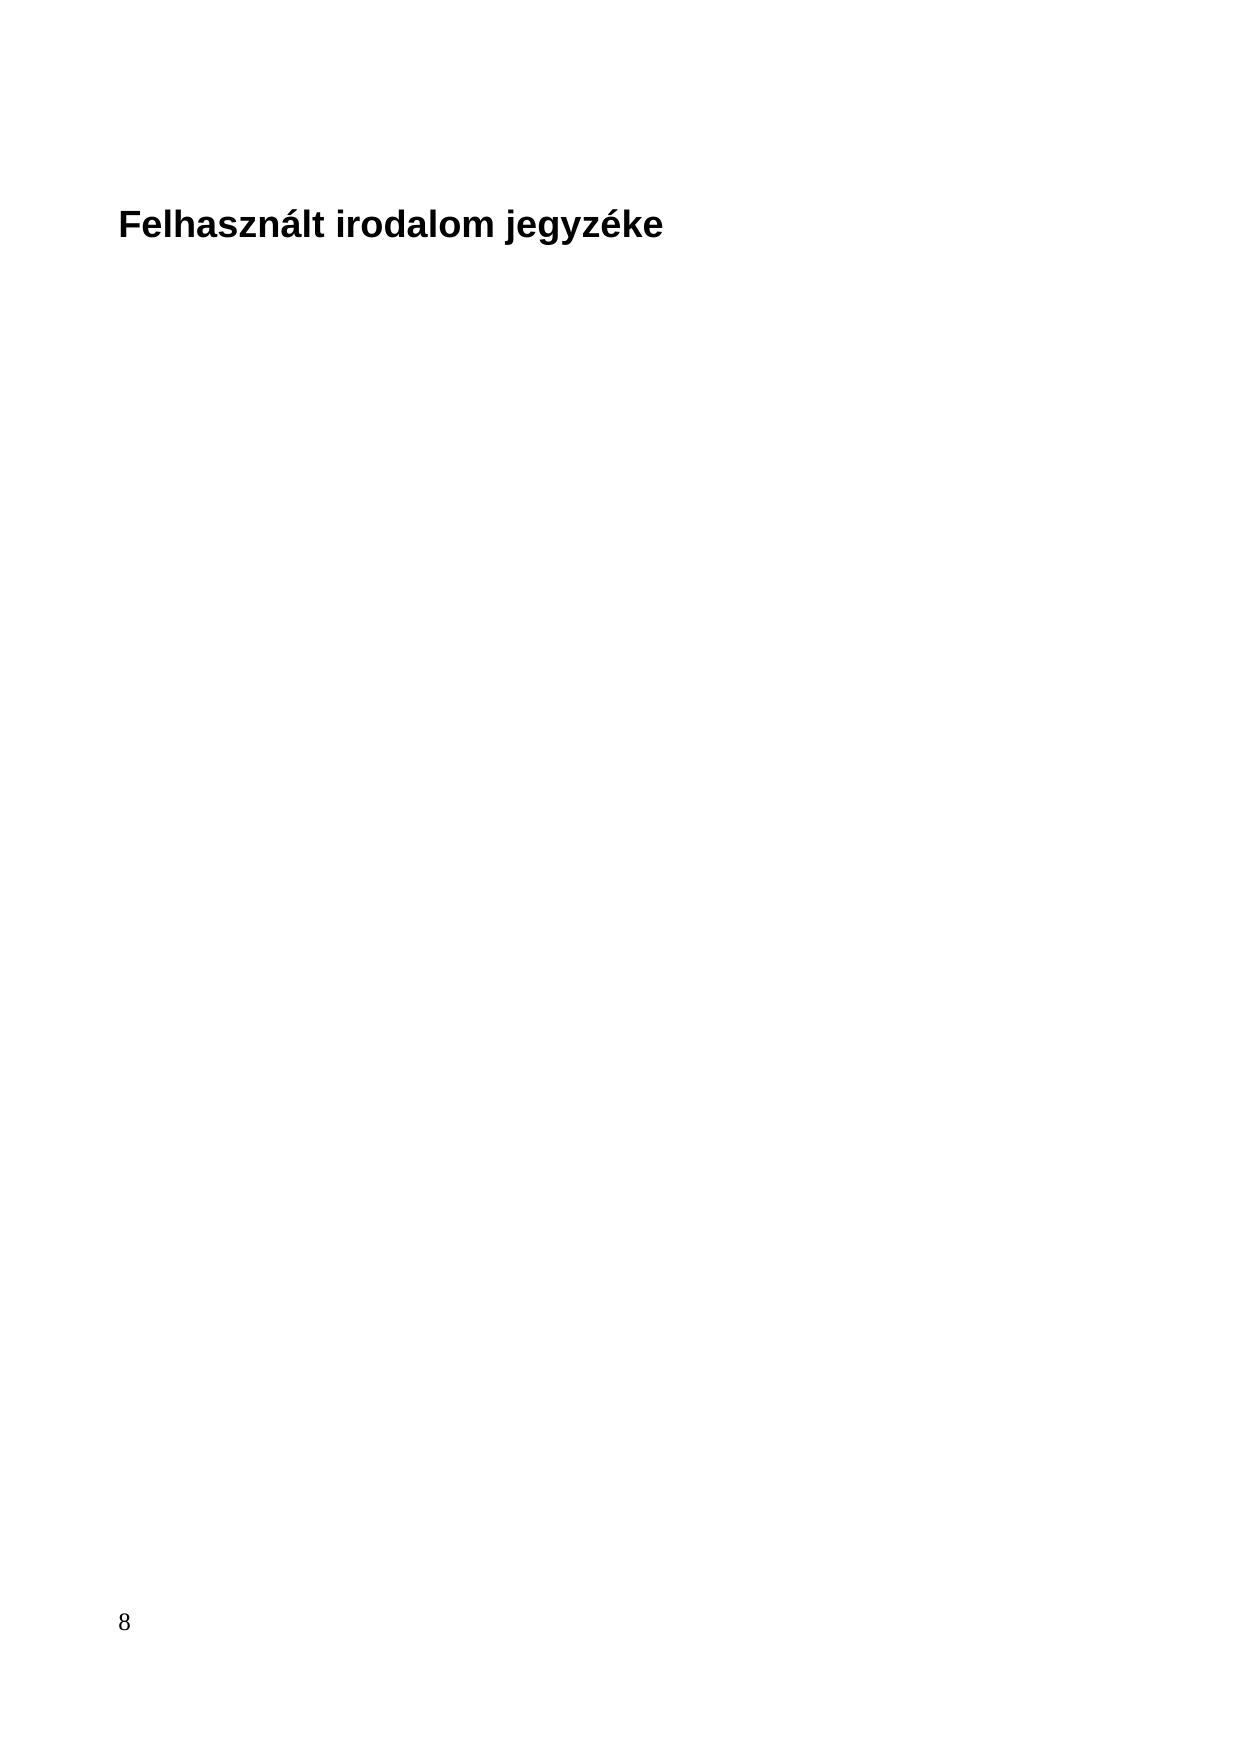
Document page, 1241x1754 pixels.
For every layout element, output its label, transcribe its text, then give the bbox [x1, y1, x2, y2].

subtitle Felhasznált irodalom jegyzéke [118, 201, 1122, 245]
